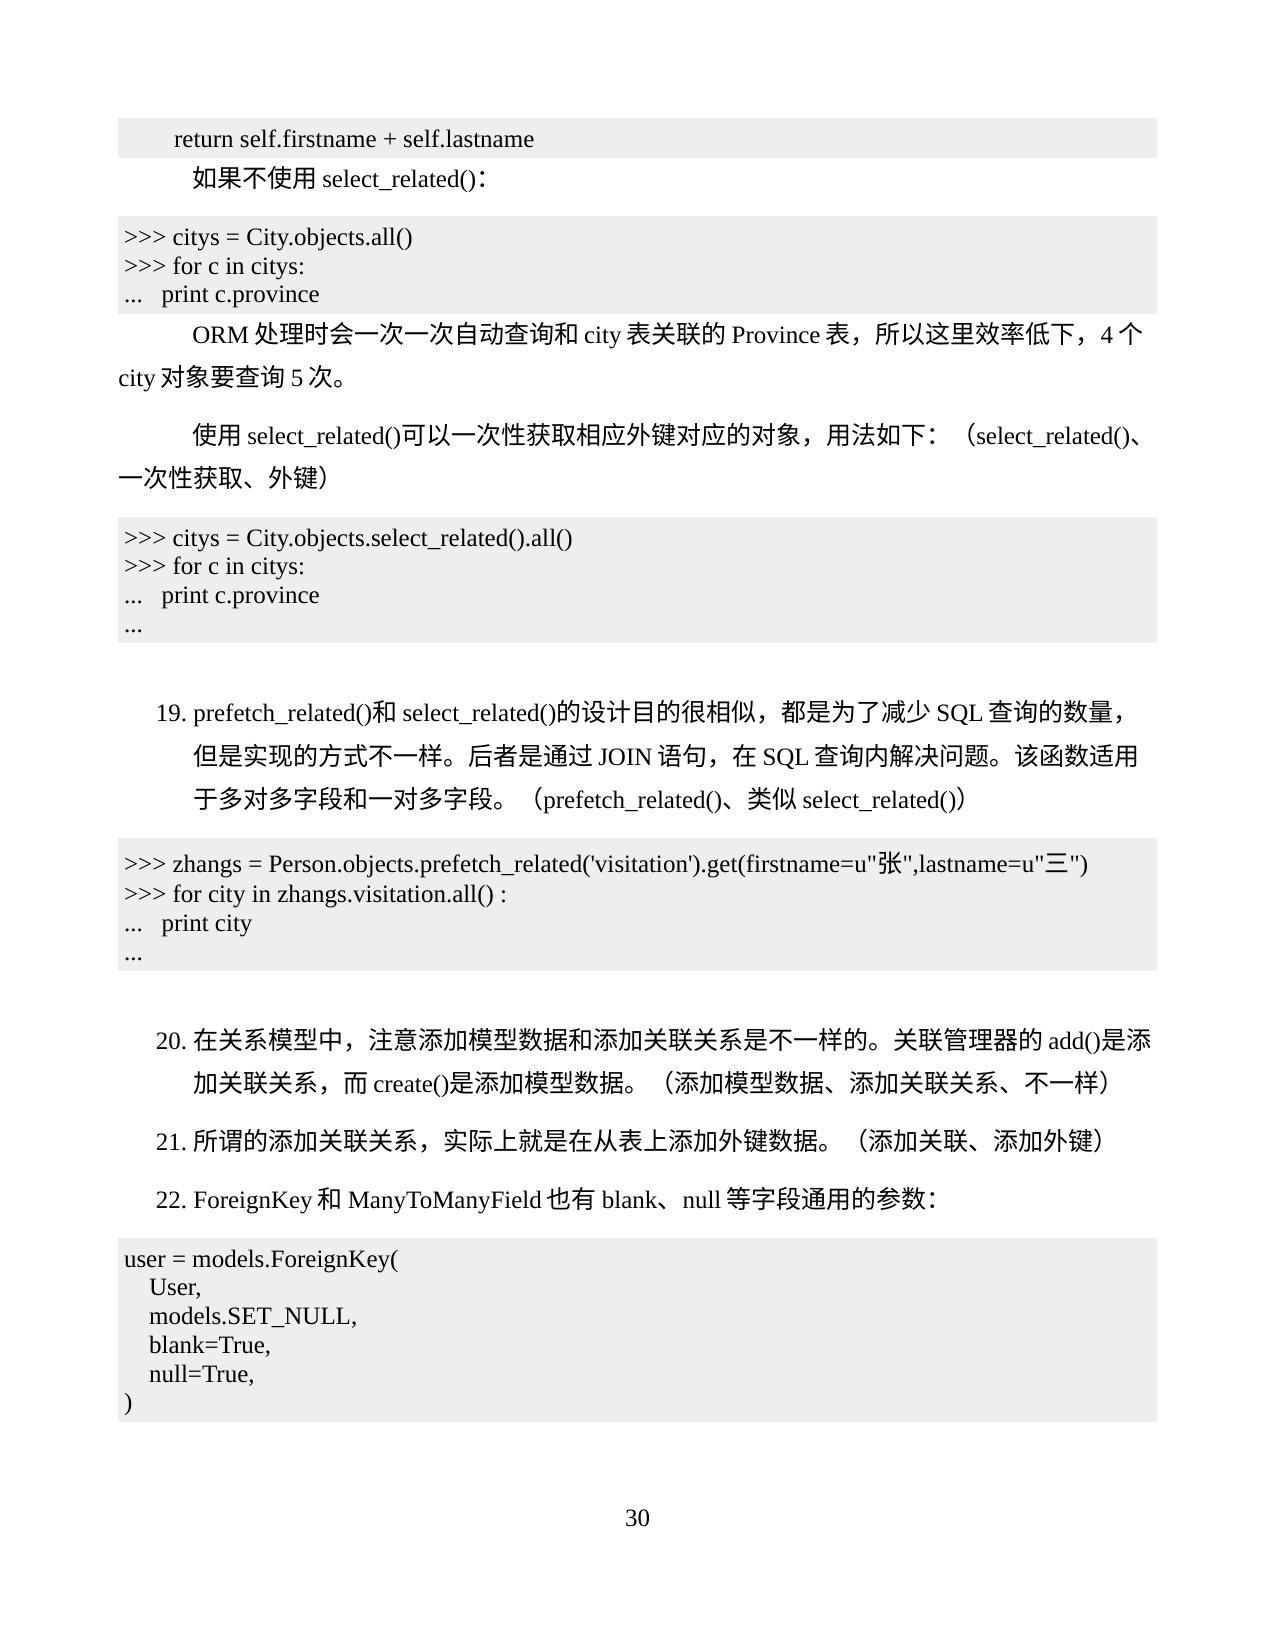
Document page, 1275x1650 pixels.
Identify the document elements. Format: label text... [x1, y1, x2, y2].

text ORM处理时会一次一次自动查询和city表关联的Province表，所以这里效率低下，4个city对象要查询5次。 [118, 314, 1157, 394]
table_header user = models.ForeignKey( User, models.SET_NULL, blank=True, null=True, ) [118, 1238, 1157, 1422]
list 所谓的添加关联关系，实际上就是在从表上添加外键数据。（添加关联、添加外键） [156, 1122, 1157, 1158]
text 如果不使用select_related()： [118, 158, 1157, 194]
text 使用select_related()可以一次性获取相应外键对应的对象，用法如下：（select_related()、一次性获取、外键） [118, 416, 1157, 495]
list 在关系模型中，注意添加模型数据和添加关联关系是不一样的。关联管理器的add()是添加关联关系，而create()是添加模型数据。（添加模型数据、添加关联关系、不一样） [156, 1020, 1157, 1100]
list prefetch_related()和select_related()的设计目的很相似，都是为了减少SQL查询的数量，但是实现的方式不一样。后者是通过JOIN语句，在SQL查询内解决问题。该函数适用于多对多字段和一对多字段。（prefetch_related()、类似select_related()） [156, 692, 1157, 816]
list ForeignKey和ManyToManyField也有blank、null等字段通用的参数： [156, 1180, 1157, 1216]
table_header >>> zhangs = Person.objects.prefetch_related('visitation').get(firstname=u"张",lastname=u"三") >>> for city in zhangs.visitation.all() : ... print city ... [118, 838, 1157, 971]
table_header return self.firstname + self.lastname [118, 118, 1157, 158]
table_header >>> citys = City.objects.all() >>> for c in citys: ... print c.province [118, 216, 1157, 314]
table_header >>> citys = City.objects.select_related().all() >>> for c in citys: ... print c.province ... [118, 517, 1157, 643]
